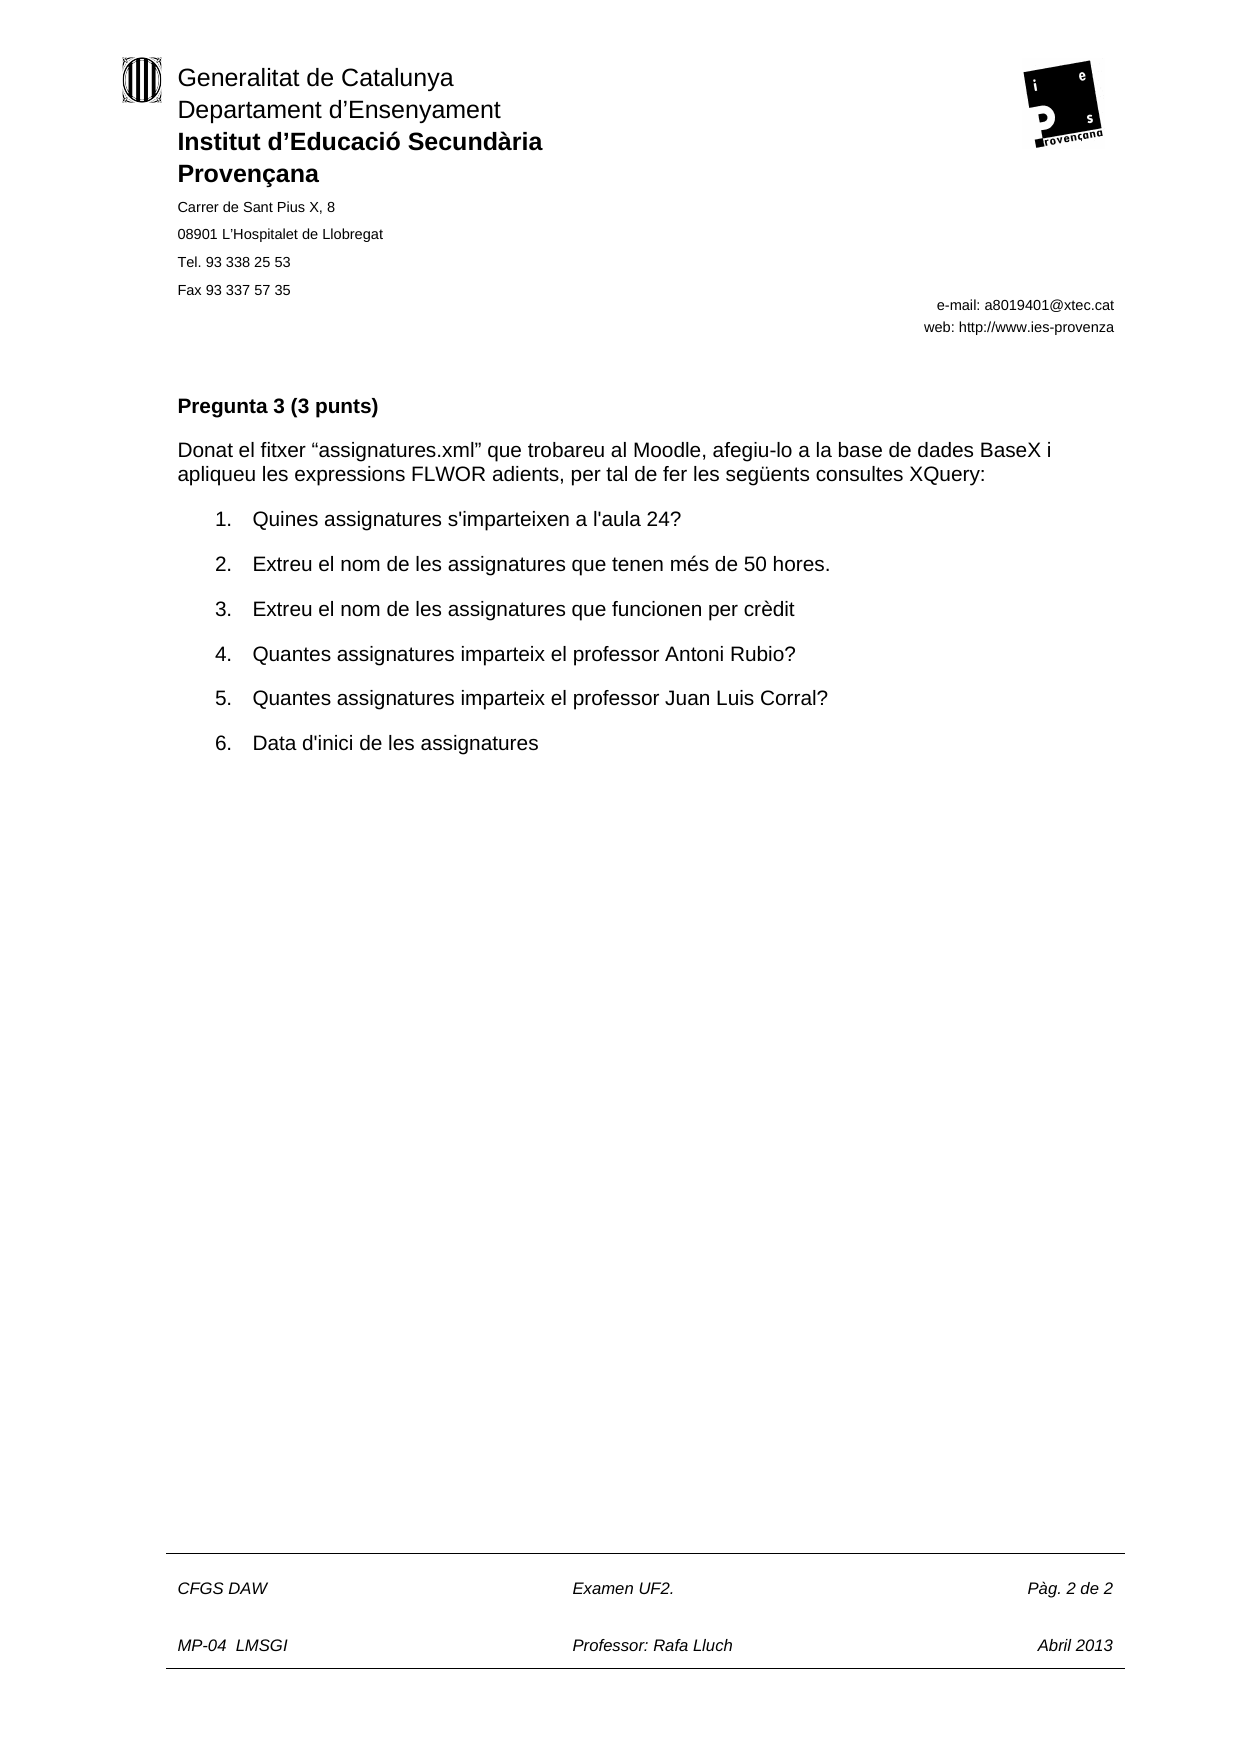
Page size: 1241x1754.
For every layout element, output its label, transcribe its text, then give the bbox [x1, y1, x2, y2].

text Pregunta 3 (3 punts) [177, 393, 1122, 417]
list Quantes assignatures imparteix el professor Antoni Rubio? [215, 641, 1122, 665]
picture [122, 57, 162, 103]
list Extreu el nom de les assignatures que funcionen per crèdit [215, 597, 1122, 621]
list Extreu el nom de les assignatures que tenen més de 50 hores. [215, 552, 1122, 576]
list Data d'inici de les assignatures [215, 731, 1122, 755]
picture [1022, 58, 1105, 149]
list Quantes assignatures imparteix el professor Juan Luis Corral? [215, 686, 1122, 710]
text Donat el fitxer “assignatures.xml” que trobareu al Moodle, afegiu-lo a la base de dades BaseX i apliqueu les expressions FLWOR adients, per tal de fer les següents consultes XQuery: [177, 438, 1122, 486]
list Quines assignatures s'imparteixen a l'aula 24? [215, 507, 1122, 531]
